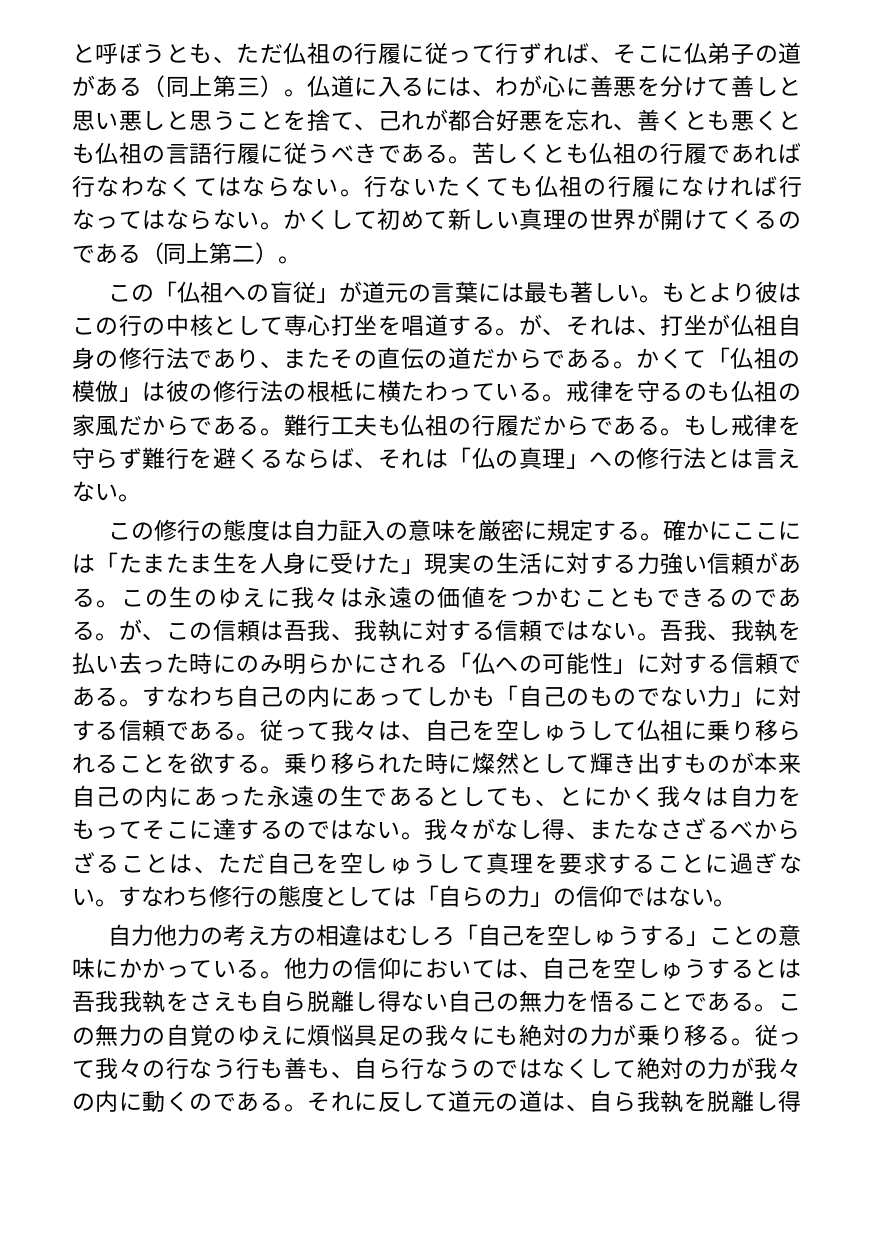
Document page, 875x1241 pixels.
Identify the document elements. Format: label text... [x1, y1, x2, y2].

text この修行の態度は自力証入の意味を厳密に規定する。確かにここには「たまたま生を人身に受けた」現実の生活に対する力強い信頼がある。この生のゆえに我々は永遠の価値をつかむこともできるのである。が、この信頼は吾我、我執に対する信頼ではない。吾我、我執を払い去った時にのみ明らかにされる「仏への可能性」に対する信頼である。すなわち自己の内にあってしかも「自己のものでない力」に対する信頼である。従って我々は、自己を空しゅうして仏祖に乗り移られることを欲する。乗り移られた時に燦然として輝き出すものが本来自己の内にあった永遠の生であるとしても、とにかく我々は自力をもってそこに達するのではない。我々がなし得、またなさざるべからざることは、ただ自己を空しゅうして真理を要求することに過ぎない。すなわち修行の態度としては「自らの力」の信仰ではない。 [72, 513, 802, 912]
text 自力他力の考え方の相違はむしろ「自己を空しゅうする」ことの意味にかかっている。他力の信仰においては、自己を空しゅうするとは吾我我執をさえも自ら脱離し得ない自己の無力を悟ることである。この無力の自覚のゆえに煩悩具足の我々にも絶対の力が乗り移る。従って我々の行なう行も善も、自ら行なうのではなくして絶対の力が我々の内に動くのである。それに反して道元の道は、自ら我執を脱離し得 [72, 918, 802, 1117]
text この「仏祖への盲従」が道元の言葉には最も著しい。もとより彼はこの行の中核として専心打坐を唱道する。が、それは、打坐が仏祖自身の修行法であり、またその直伝の道だからである。かくて「仏祖の模倣」は彼の修行法の根柢に横たわっている。戒律を守るのも仏祖の家風だからである。難行工夫も仏祖の行履だからである。もし戒律を守らず難行を避くるならば、それは「仏の真理」への修行法とは言えない。 [72, 274, 802, 507]
text と呼ぼうとも、ただ仏祖の行履に従って行ずれば、そこに仏弟子の道がある（同上第三）。仏道に入るには、わが心に善悪を分けて善しと思い悪しと思うことを捨て、己れが都合好悪を忘れ、善くとも悪くとも仏祖の言語行履に従うべきである。苦しくとも仏祖の行履であれば行なわなくてはならない。行ないたくても仏祖の行履になければ行なってはならない。かくして初めて新しい真理の世界が開けてくるのである（同上第二）。 [72, 36, 802, 269]
